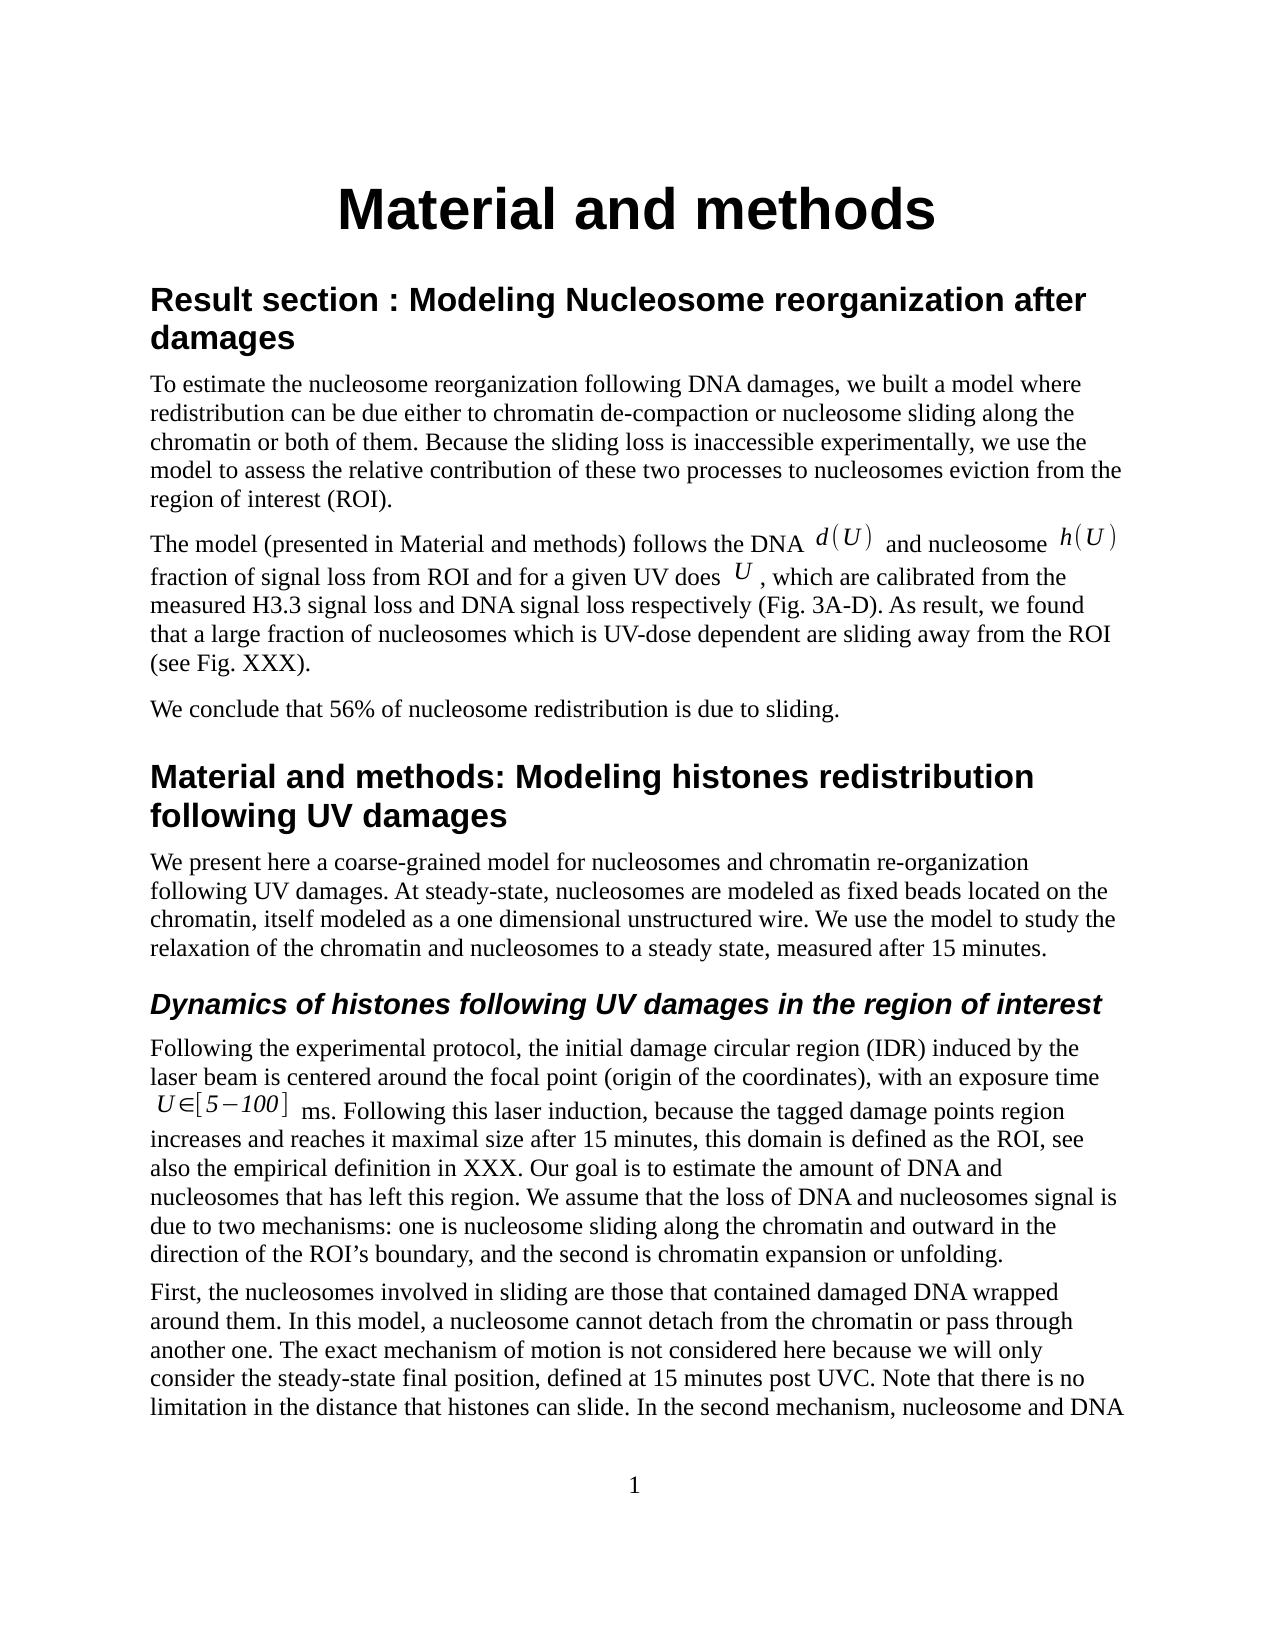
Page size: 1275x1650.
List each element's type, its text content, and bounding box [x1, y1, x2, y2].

text We conclude that 56% of nucleosome redistribution is due to sliding. [150, 694, 1125, 723]
title Material and methods [150, 175, 1125, 242]
text We present here a coarse-grained model for nucleosomes and chromatin re-organization following UV damages. At steady-state, nucleosomes are modeled as fixed beads located on the chromatin, itself modeled as a one dimensional unstructured wire. We use the model to study the relaxation of the chromatin and nucleosomes to a steady state, measured after 15 minutes. [150, 847, 1125, 962]
subtitle Dynamics of histones following UV damages in the region of interest [150, 987, 1125, 1021]
text First, the nucleosomes involved in sliding are those that contained damaged DNA wrapped around them. In this model, a nucleosome cannot detach from the chromatin or pass through another one. The exact mechanism of motion is not considered here because we will only consider the steady-state final position, defined at 15 minutes post UVC. Note that there is no limitation in the distance that histones can slide. In the second mechanism, nucleosome and DNA [150, 1277, 1125, 1421]
subtitle Result section : Modeling Nucleosome reorganization after damages [150, 279, 1125, 357]
text To estimate the nucleosome reorganization following DNA damages, we built a model where redistribution can be due either to chromatin de-compaction or nucleosome sliding along the chromatin or both of them. Because the sliding loss is inaccessible experimentally, we use the model to assess the relative contribution of these two processes to nucleosomes eviction from the region of interest (ROI). [150, 369, 1125, 513]
subtitle Material and methods: Modeling histones redistribution following UV damages [150, 757, 1125, 834]
text The model (presented in Material and methods) follows the DNA and nucleosome fraction of signal loss from ROI and for a given UV does , which are calibrated from the measured H3.3 signal loss and DNA signal loss respectively (Fig. 3A-D). As result, we found that a large fraction of nucleosomes which is UV-dose dependent are sliding away from the ROI (see Fig. XXX). [150, 522, 1125, 677]
text Following the experimental protocol, the initial damage circular region (IDR) induced by the laser beam is centered around the focal point (origin of the coordinates), with an exposure time ms. Following this laser induction, because the tagged damage points region increases and reaches it maximal size after 15 minutes, this domain is defined as the ROI, see also the empirical definition in XXX. Our goal is to estimate the amount of DNA and nucleosomes that has left this region. We assume that the loss of DNA and nucleosomes signal is due to two mechanisms: one is nucleosome sliding along the chromatin and outward in the direction of the ROI’s boundary, and the second is chromatin expansion or unfolding. [150, 1033, 1125, 1268]
